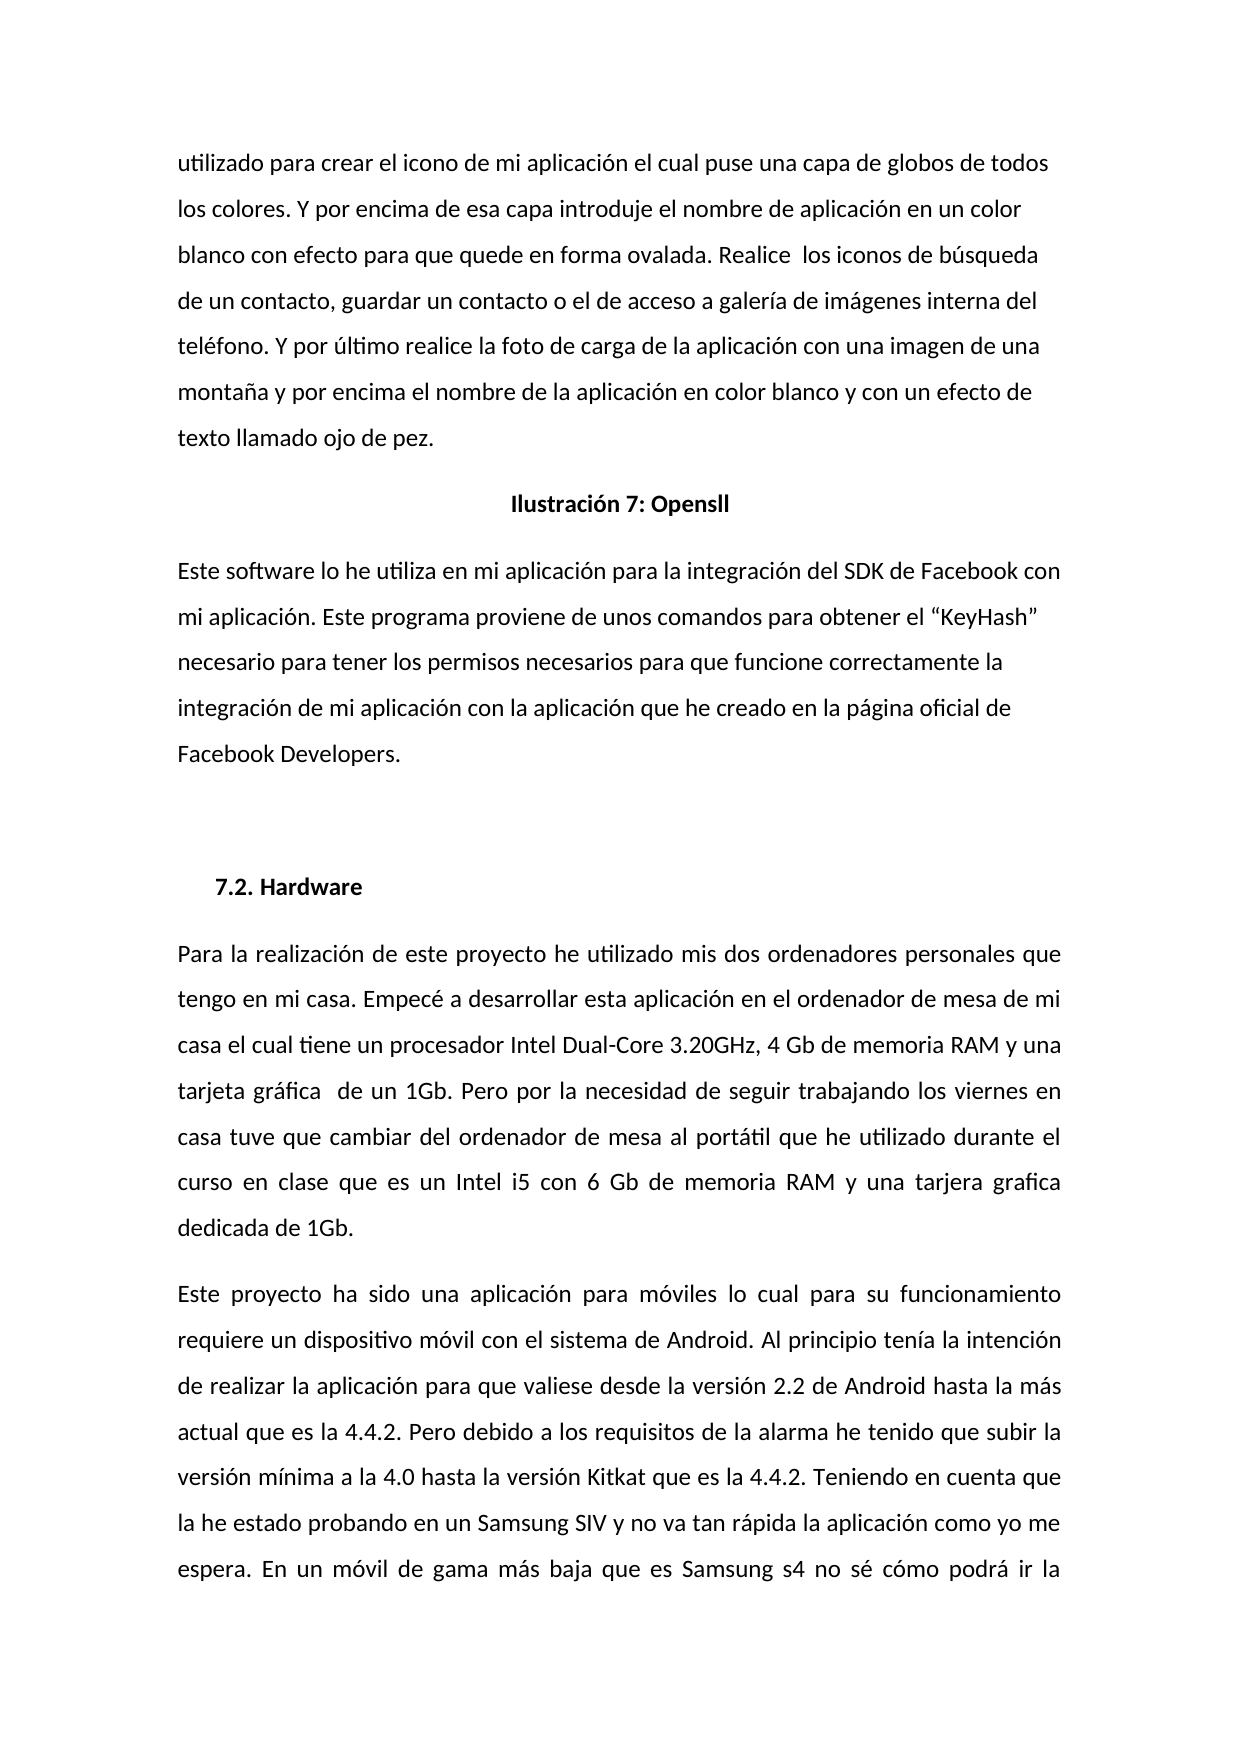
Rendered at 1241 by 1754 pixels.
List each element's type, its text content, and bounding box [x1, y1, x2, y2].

text utilizado para crear el icono de mi aplicación el cual puse una capa de globos de todos los colores. Y por encima de esa capa introduje el nombre de aplicación en un color blanco con efecto para que quede en forma ovalada. Realice los iconos de búsqueda de un contacto, guardar un contacto o el de acceso a galería de imágenes interna del teléfono. Y por último realice la foto de carga de la aplicación con una imagen de una montaña y por encima el nombre de la aplicación en color blanco y con un efecto de texto llamado ojo de pez. [177, 148, 1063, 452]
list Hardware [215, 871, 1063, 902]
text Para la realización de este proyecto he utilizado mis dos ordenadores personales que tengo en mi casa. Empecé a desarrollar esta aplicación en el ordenador de mesa de mi casa el cual tiene un procesador Intel Dual-Core 3.20GHz, 4 Gb de memoria RAM y una tarjeta gráfica de un 1Gb. Pero por la necesidad de seguir trabajando los viernes en casa tuve que cambiar del ordenador de mesa al portátil que he utilizado durante el curso en clase que es un Intel i5 con 6 Gb de memoria RAM y una tarjera grafica dedicada de 1Gb. [177, 938, 1063, 1243]
text Este software lo he utiliza en mi aplicación para la integración del SDK de Facebook con mi aplicación. Este programa proviene de unos comandos para obtener el “KeyHash” necesario para tener los permisos necesarios para que funcione correctamente la integración de mi aplicación con la aplicación que he creado en la página oficial de Facebook Developers. [177, 555, 1063, 768]
text Este proyecto ha sido una aplicación para móviles lo cual para su funcionamiento requiere un dispositivo móvil con el sistema de Android. Al principio tenía la intención de realizar la aplicación para que valiese desde la versión 2.2 de Android hasta la más actual que es la 4.4.2. Pero debido a los requisitos de la alarma he tenido que subir la versión mínima a la 4.0 hasta la versión Kitkat que es la 4.4.2. Teniendo en cuenta que la he estado probando en un Samsung SIV y no va tan rápida la aplicación como yo me espera. En un móvil de gama más baja que es Samsung s4 no sé cómo podrá ir la [177, 1279, 1063, 1583]
text Ilustración 7: Opensll [177, 488, 1063, 519]
